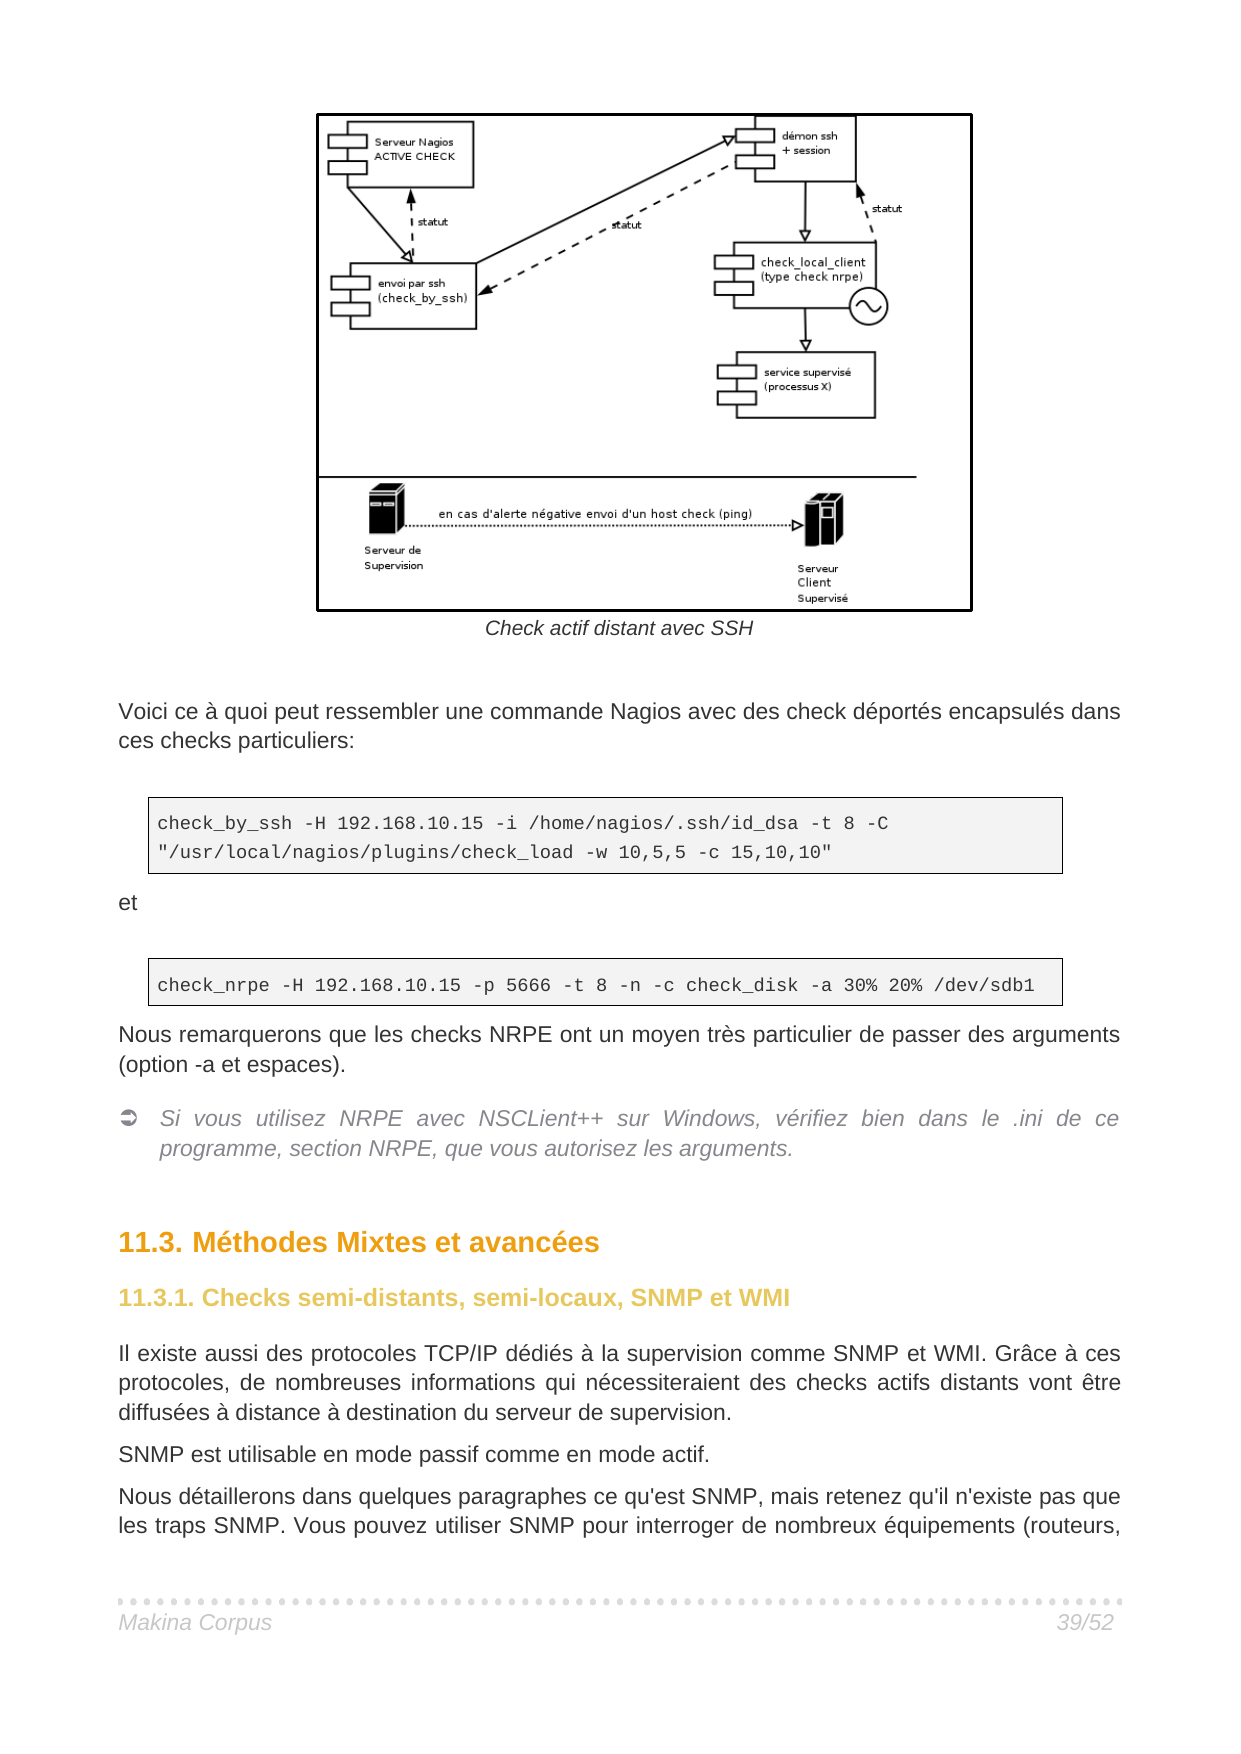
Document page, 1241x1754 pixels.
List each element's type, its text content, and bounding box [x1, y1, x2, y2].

text SNMP est utilisable en mode passif comme en mode actif. [118, 1439, 1122, 1468]
subtitle Checks semi-distants, semi-locaux, SNMP et WMI [118, 1283, 1122, 1313]
text Nous remarquerons que les checks NRPE ont un moyen très particulier de passer des arguments (option -a et espaces). [118, 1019, 1122, 1078]
text Il existe aussi des protocoles TCP/IP dédiés à la supervision comme SNMP et WMI. Grâce à ces protocoles, de nombreuses informations qui nécessiteraient des checks actifs distants vont être diffusées à distance à destination du serveur de supervision. [118, 1338, 1122, 1426]
picture [118, 1593, 1123, 1610]
list Si vous utilisez NRPE avec NSCLient++ sur Windows, vérifiez bien dans le .ini de ce programme, section NRPE, que vous autorisez les arguments. [118, 1103, 1122, 1162]
text check_by_ssh -H 192.168.10.15 -i /home/nagios/.ssh/id_dsa -t 8 -C "/usr/local/nagios/plugins/check_load -w 10,5,5 -c 15,10,10" [149, 798, 1062, 873]
text Check actif distant avec SSH [118, 118, 1122, 641]
subtitle Méthodes Mixtes et avancées [118, 1229, 1122, 1258]
picture [319, 116, 970, 609]
text et [118, 887, 1122, 916]
text Nous détaillerons dans quelques paragraphes ce qu'est SNMP, mais retenez qu'il n'existe pas que les traps SNMP. Vous pouvez utiliser SNMP pour interroger de nombreux équipements (routeurs, [118, 1481, 1122, 1540]
text Voici ce à quoi peut ressembler une commande Nagios avec des check déportés encapsulés dans ces checks particuliers: [118, 696, 1122, 754]
text check_nrpe -H 192.168.10.15 -p 5666 -t 8 -n -c check_disk -a 30% 20% /dev/sdb1 [149, 959, 1062, 1005]
